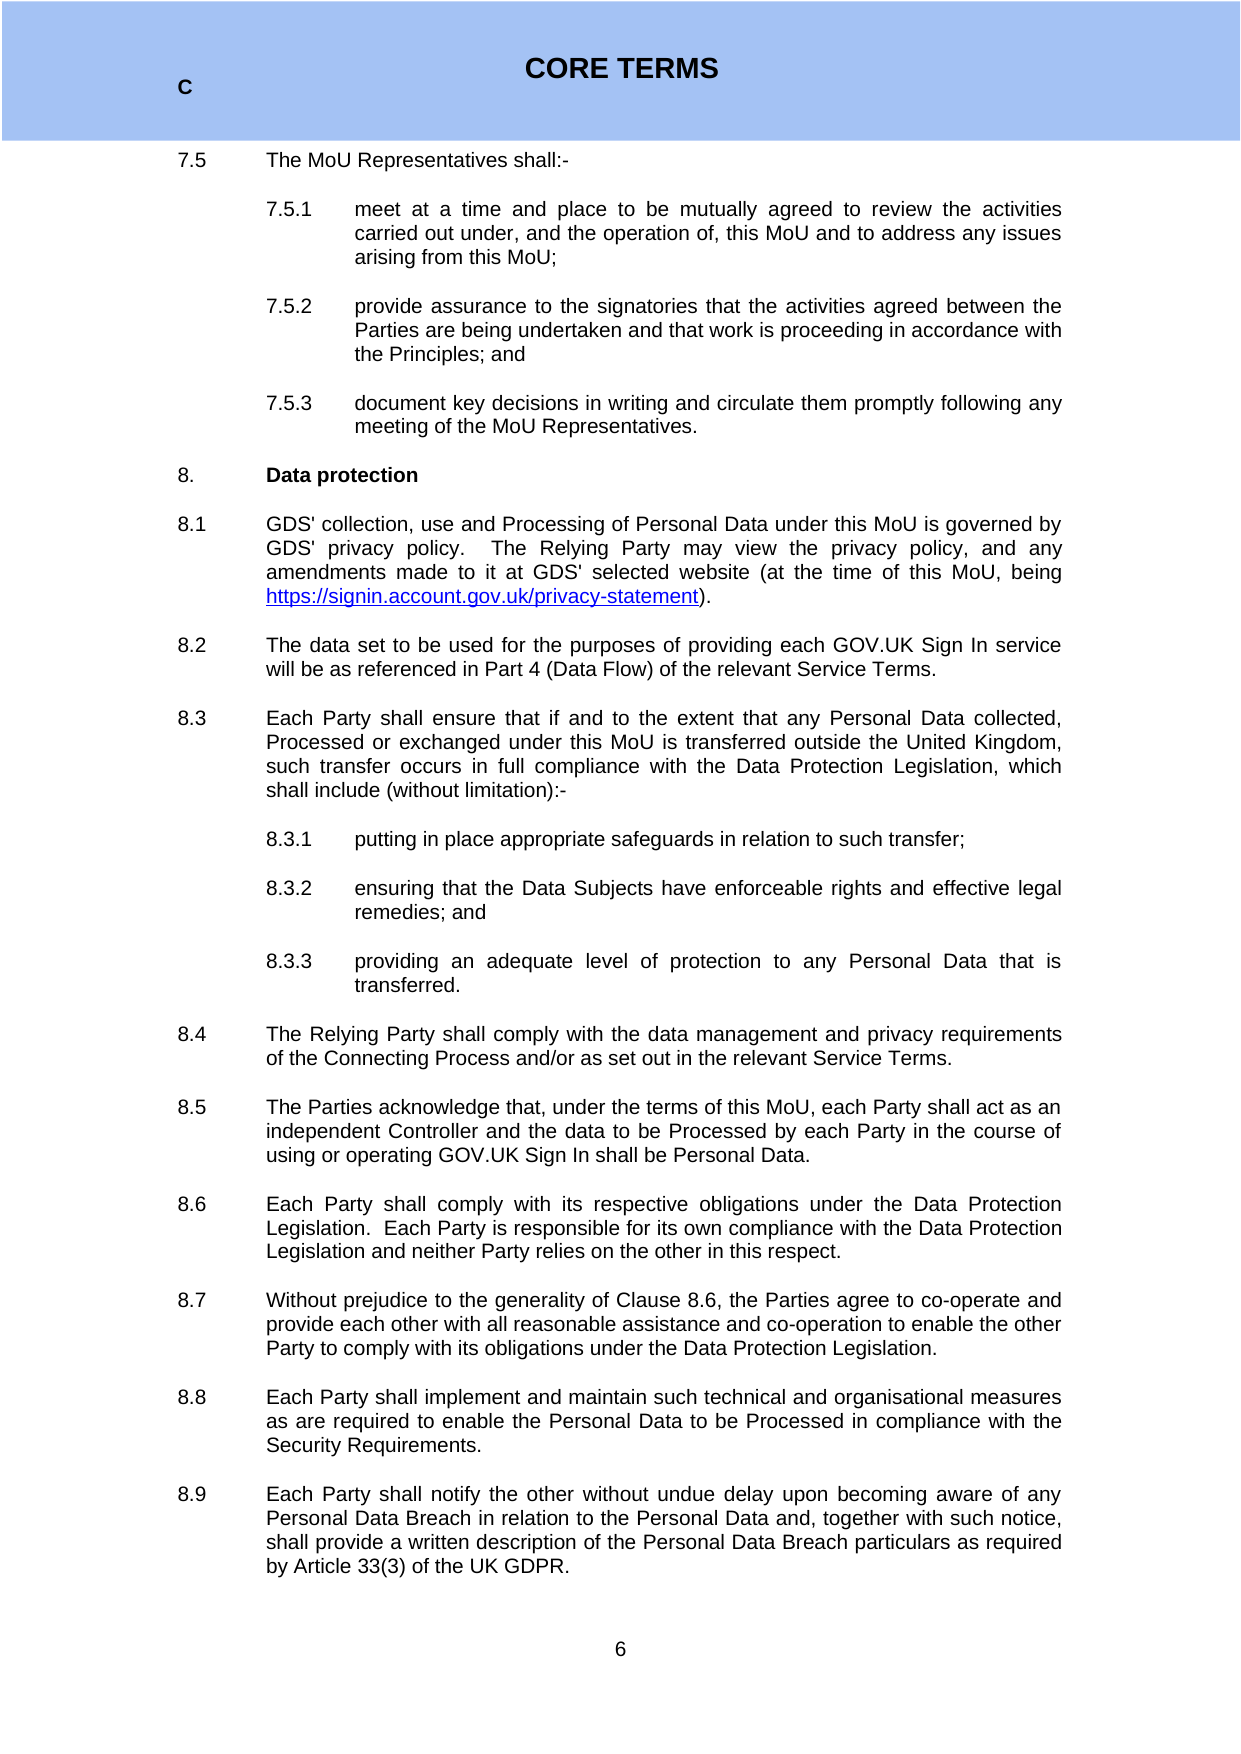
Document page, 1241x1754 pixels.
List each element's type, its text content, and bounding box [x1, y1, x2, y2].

list Each Party shall implement and maintain such technical and organisational measures as are required to enable the Personal Data to be Processed in compliance with the Security Requirements. [177, 1385, 1063, 1457]
list The data set to be used for the purposes of providing each GOV.UK Sign In service will be as referenced in Part 4 (Data Flow) of the relevant Service Terms. [177, 633, 1063, 681]
list document key decisions in writing and circulate them promptly following any meeting of the MoU Representatives. [266, 390, 1063, 438]
list Each Party shall comply with its respective obligations under the Data Protection Legislation. Each Party is responsible for its own compliance with the Data Protection Legislation and neither Party relies on the other in this respect. [177, 1191, 1063, 1263]
list The Parties acknowledge that, under the terms of this MoU, each Party shall act as an independent Controller and the data to be Processed by each Party in the course of using or operating GOV.UK Sign In shall be Personal Data. [177, 1094, 1063, 1166]
list meet at a time and place to be mutually agreed to review the activities carried out under, and the operation of, this MoU and to address any issues arising from this MoU; [266, 197, 1063, 268]
list Each Party shall notify the other without undue delay upon becoming aware of any Personal Data Breach in relation to the Personal Data and, together with such notice, shall provide a written description of the Personal Data Breach particulars as required by Article 33(3) of the UK GDPR. [177, 1482, 1063, 1578]
list Each Party shall ensure that if and to the extent that any Personal Data collected, Processed or exchanged under this MoU is transferred outside the United Kingdom, such transfer occurs in full compliance with the Data Protection Legislation, which shall include (without limitation):- [177, 706, 1063, 802]
subtitle Data protection [177, 463, 1063, 487]
list putting in place appropriate safeguards in relation to such transfer; [266, 827, 1063, 851]
list The MoU Representatives shall:- [177, 148, 1063, 172]
list ensuring that the Data Subjects have enforceable rights and effective legal remedies; and [266, 876, 1063, 924]
list provide assurance to the signatories that the activities agreed between the Parties are being undertaken and that work is proceeding in accordance with the Principles; and [266, 293, 1063, 365]
list The Relying Party shall comply with the data management and privacy requirements of the Connecting Process and/or as set out in the relevant Service Terms. [177, 1022, 1063, 1069]
list GDS' collection, use and Processing of Personal Data under this MoU is governed by GDS' privacy policy. The Relying Party may view the privacy policy, and any amendments made to it at GDS' selected website (at the time of this MoU, being https://signin.account.gov.uk/privacy-statement). [177, 512, 1063, 608]
list providing an adequate level of protection to any Personal Data that is transferred. [266, 949, 1063, 997]
list Without prejudice to the generality of Clause 8.6, the Parties agree to co-operate and provide each other with all reasonable assistance and co-operation to enable the other Party to comply with its obligations under the Data Protection Legislation. [177, 1288, 1063, 1360]
